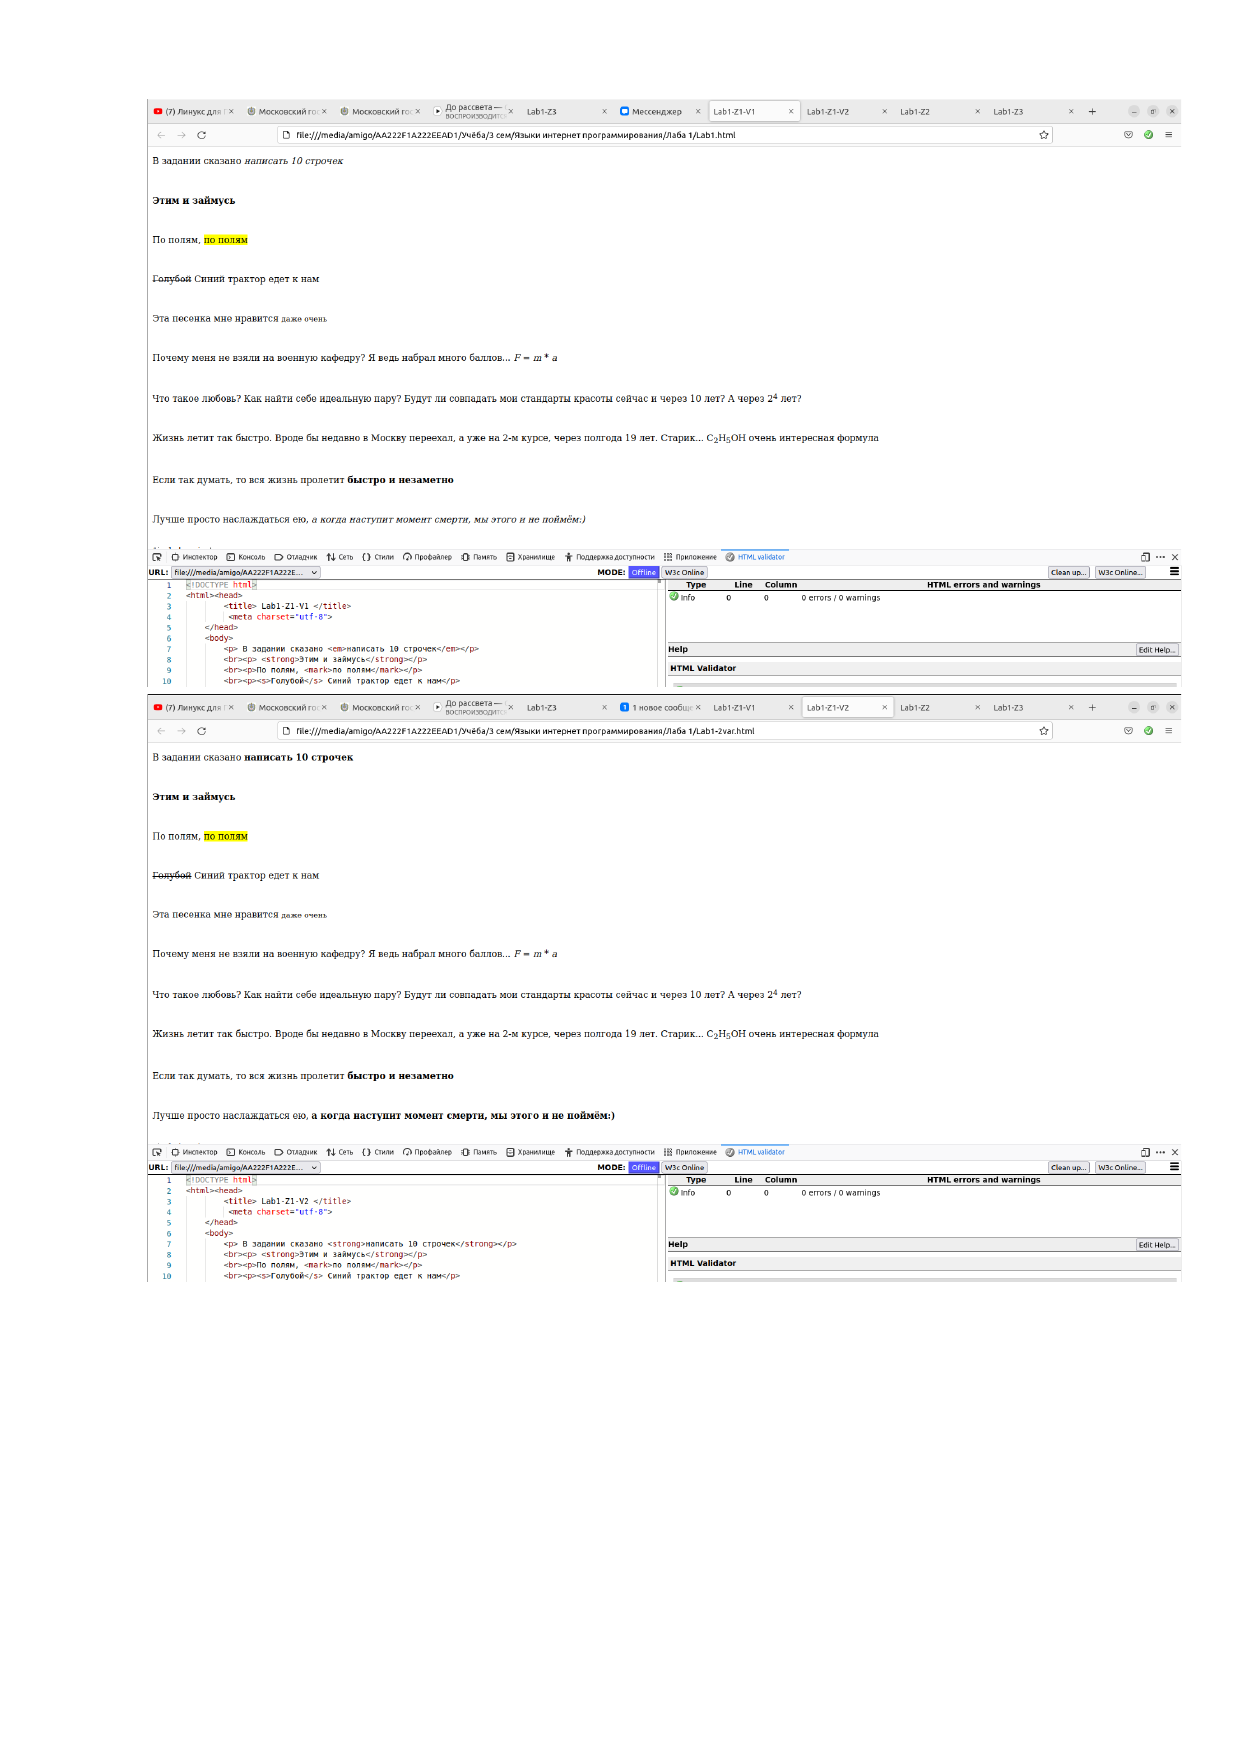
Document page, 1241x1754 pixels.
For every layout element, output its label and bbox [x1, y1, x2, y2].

picture [147, 694, 1182, 1282]
picture [147, 99, 1182, 687]
